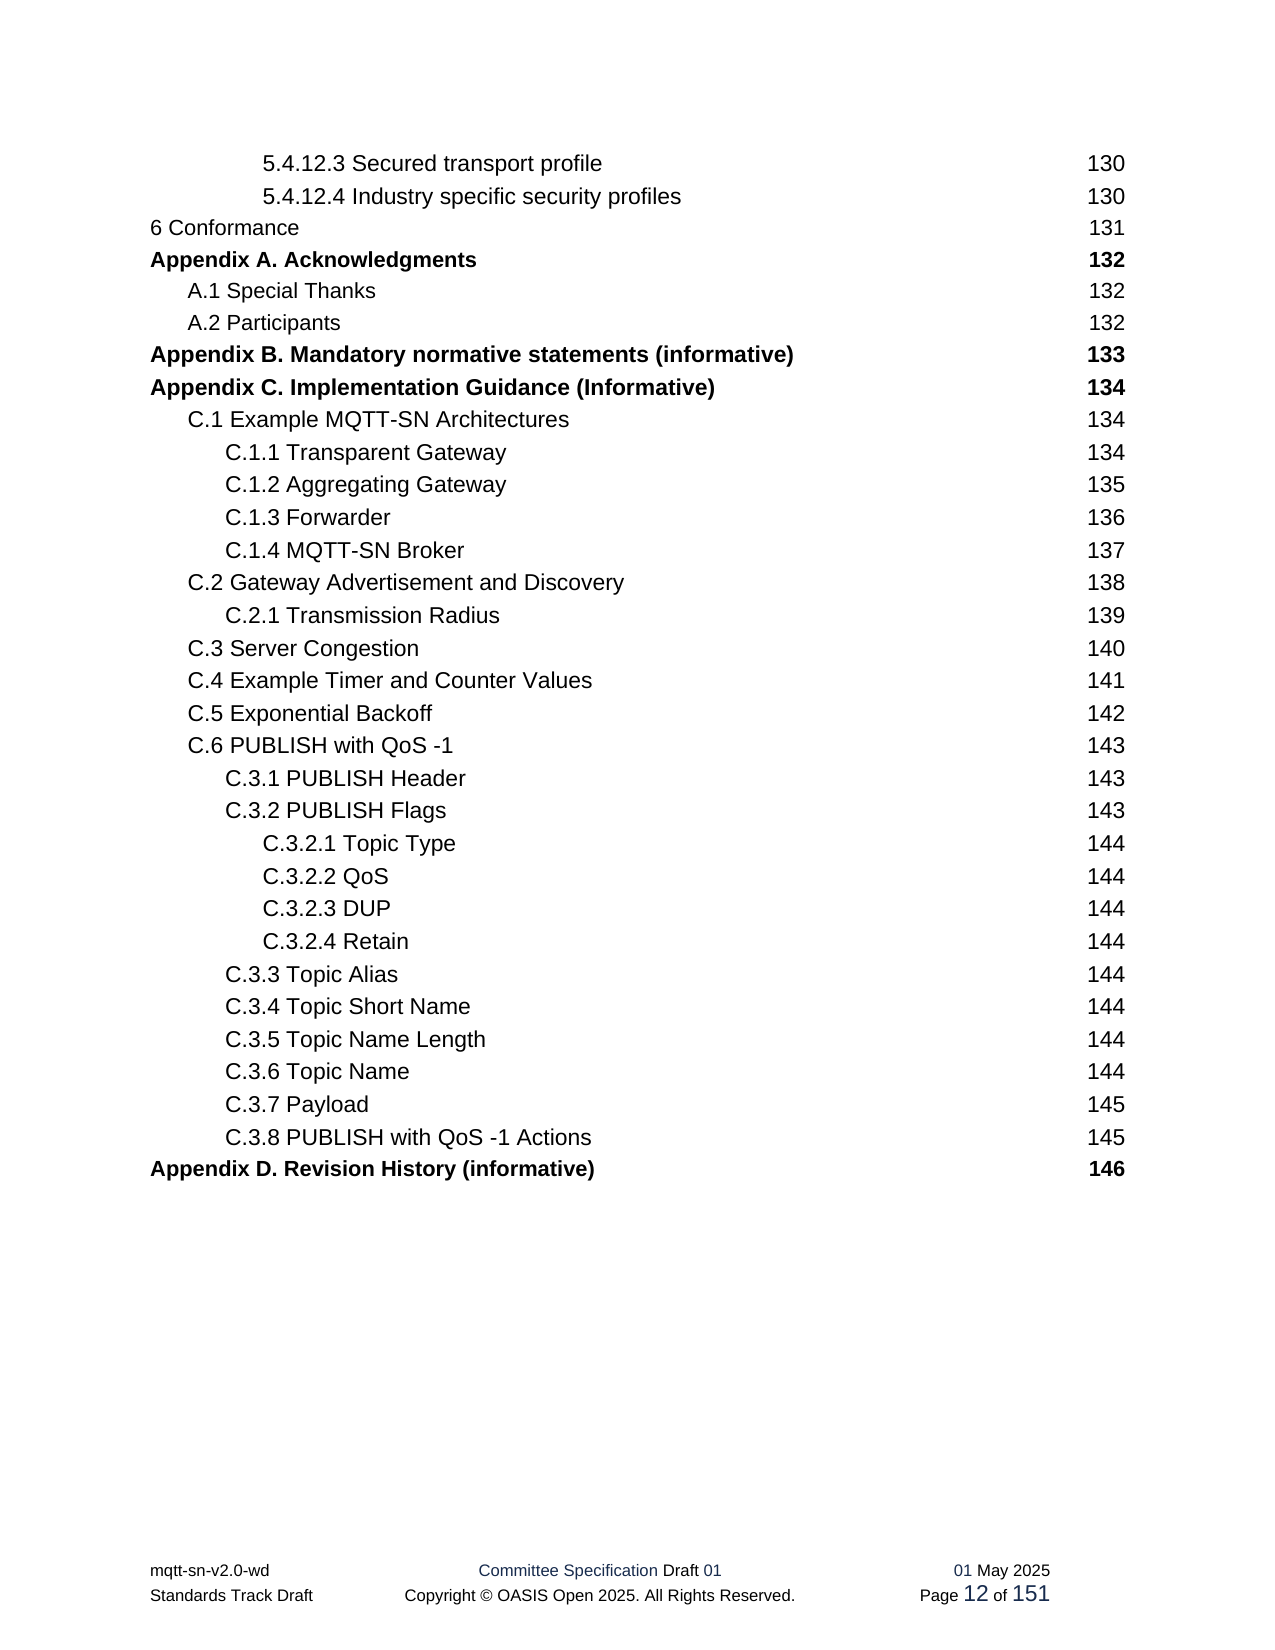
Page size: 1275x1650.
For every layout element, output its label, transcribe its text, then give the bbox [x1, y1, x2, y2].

text A.1 Special Thanks 132 [187, 278, 1125, 303]
text C.2.1 Transmission Radius 139 [225, 602, 1125, 628]
text C.5 Exponential Backoff 142 [187, 700, 1125, 726]
text C.4 Example Timer and Counter Values 141 [187, 667, 1125, 693]
text C.1.1 Transparent Gateway 134 [225, 439, 1125, 465]
text C.3.2.2 QoS 144 [262, 863, 1125, 889]
text 6 Conformance 131 [150, 215, 1125, 240]
text C.3.2.3 DUP 144 [262, 895, 1125, 922]
text C.3.8 PUBLISH with QoS -1 Actions 145 [225, 1123, 1125, 1150]
text C.3.2 PUBLISH Flags 143 [225, 797, 1125, 824]
text C.3.4 Topic Short Name 144 [225, 993, 1125, 1019]
text C.1.4 MQTT-SN Broker 137 [225, 537, 1125, 563]
text C.1 Example MQTT-SN Architectures 134 [187, 406, 1125, 433]
text C.3 Server Congestion 140 [187, 634, 1125, 661]
text Appendix A. Acknowledgments 132 [150, 247, 1125, 272]
text 5.4.12.3 Secured transport profile 130 [262, 150, 1125, 176]
text C.1.2 Aggregating Gateway 135 [225, 471, 1125, 498]
text C.3.2.1 Topic Type 144 [262, 830, 1125, 856]
text Appendix C. Implementation Guidance (Informative) 134 [150, 374, 1125, 400]
text C.3.7 Payload 145 [225, 1091, 1125, 1117]
text Appendix D. Revision History (informative) 146 [150, 1156, 1125, 1181]
text C.3.6 Topic Name 144 [225, 1058, 1125, 1085]
text C.3.3 Topic Alias 144 [225, 961, 1125, 987]
text Appendix B. Mandatory normative statements (informative) 133 [150, 341, 1125, 367]
text C.3.5 Topic Name Length 144 [225, 1026, 1125, 1052]
text C.2 Gateway Advertisement and Discovery 138 [187, 569, 1125, 596]
text C.3.1 PUBLISH Header 143 [225, 765, 1125, 791]
text A.2 Participants 132 [187, 309, 1125, 335]
text C.1.3 Forwarder 136 [225, 504, 1125, 530]
text C.6 PUBLISH with QoS -1 143 [187, 732, 1125, 759]
text C.3.2.4 Retain 144 [262, 928, 1125, 954]
text 5.4.12.4 Industry specific security profiles 130 [262, 183, 1125, 209]
